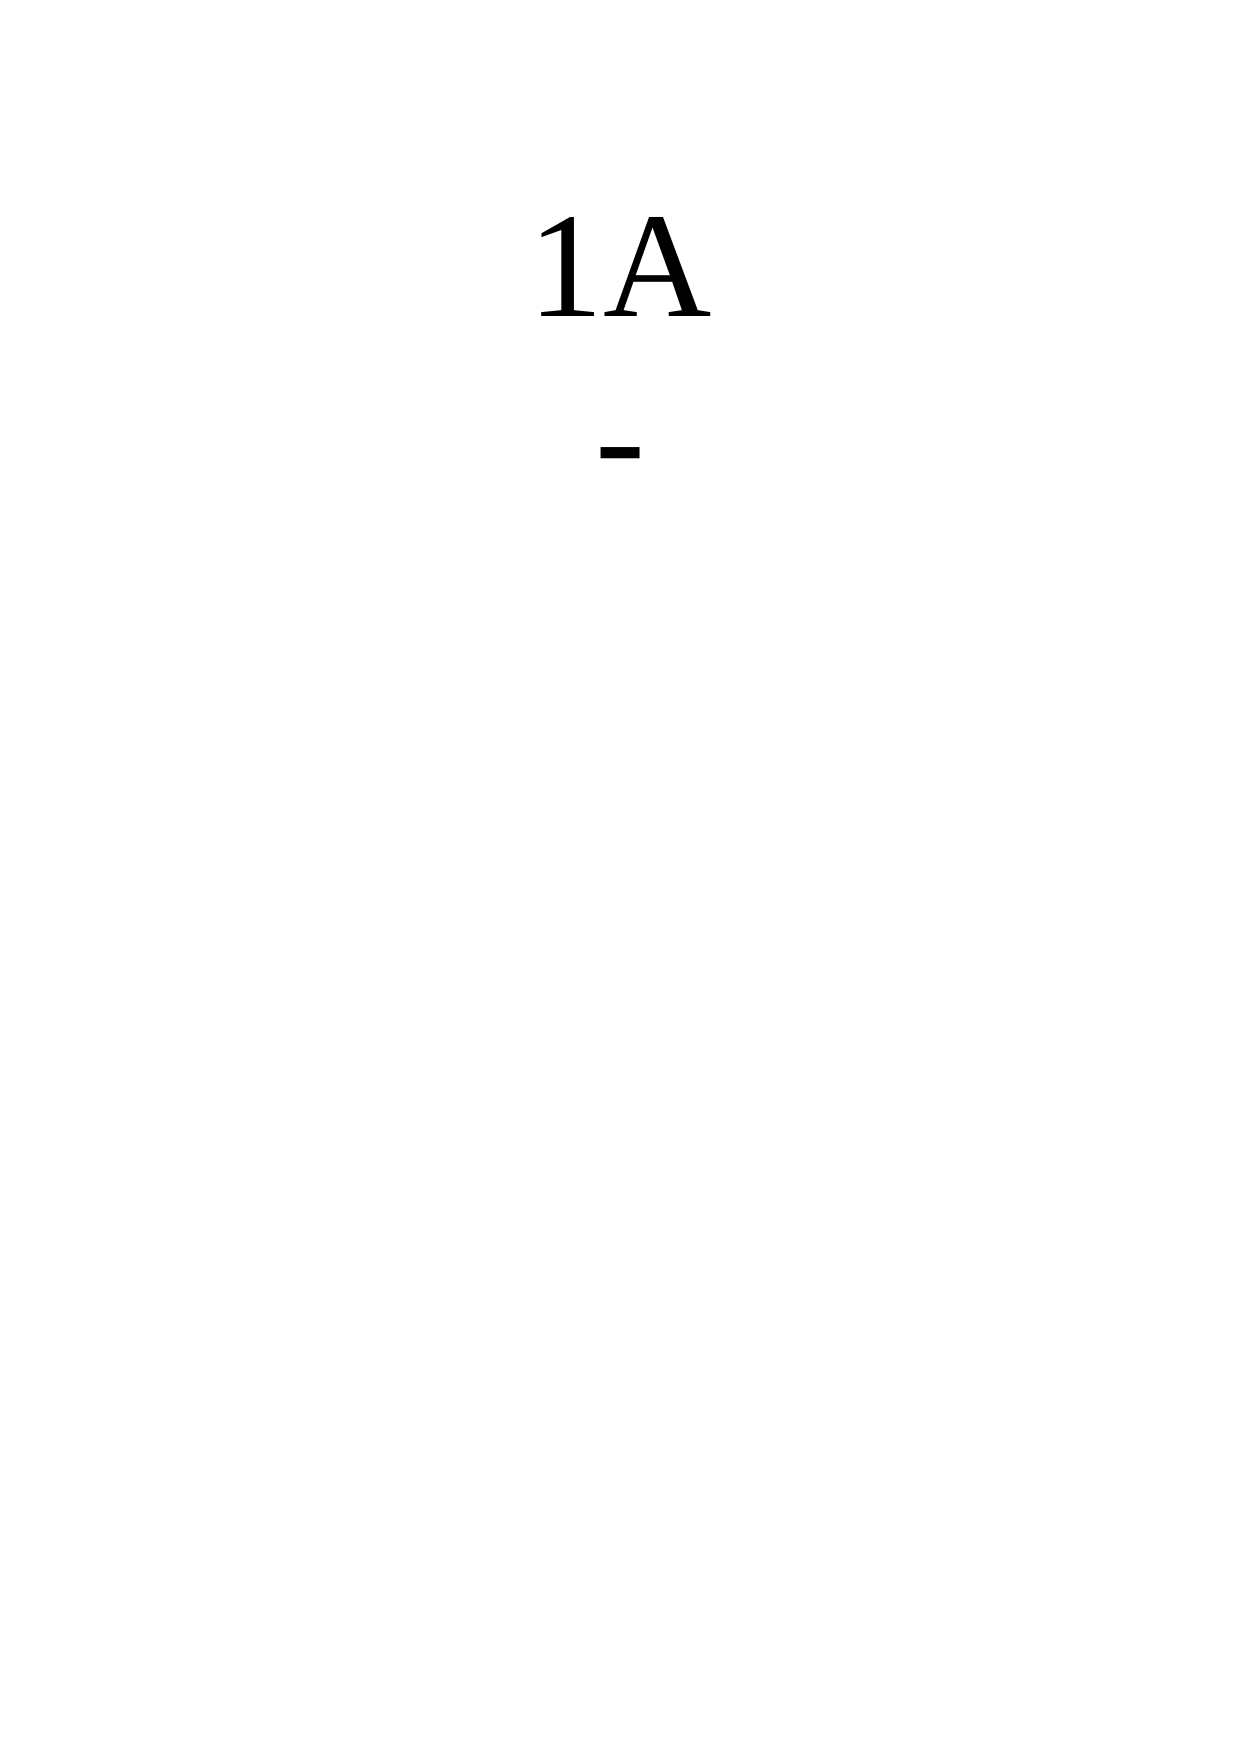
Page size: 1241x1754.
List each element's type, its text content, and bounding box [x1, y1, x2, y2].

text 1A [118, 176, 1122, 349]
text - [118, 349, 1122, 521]
